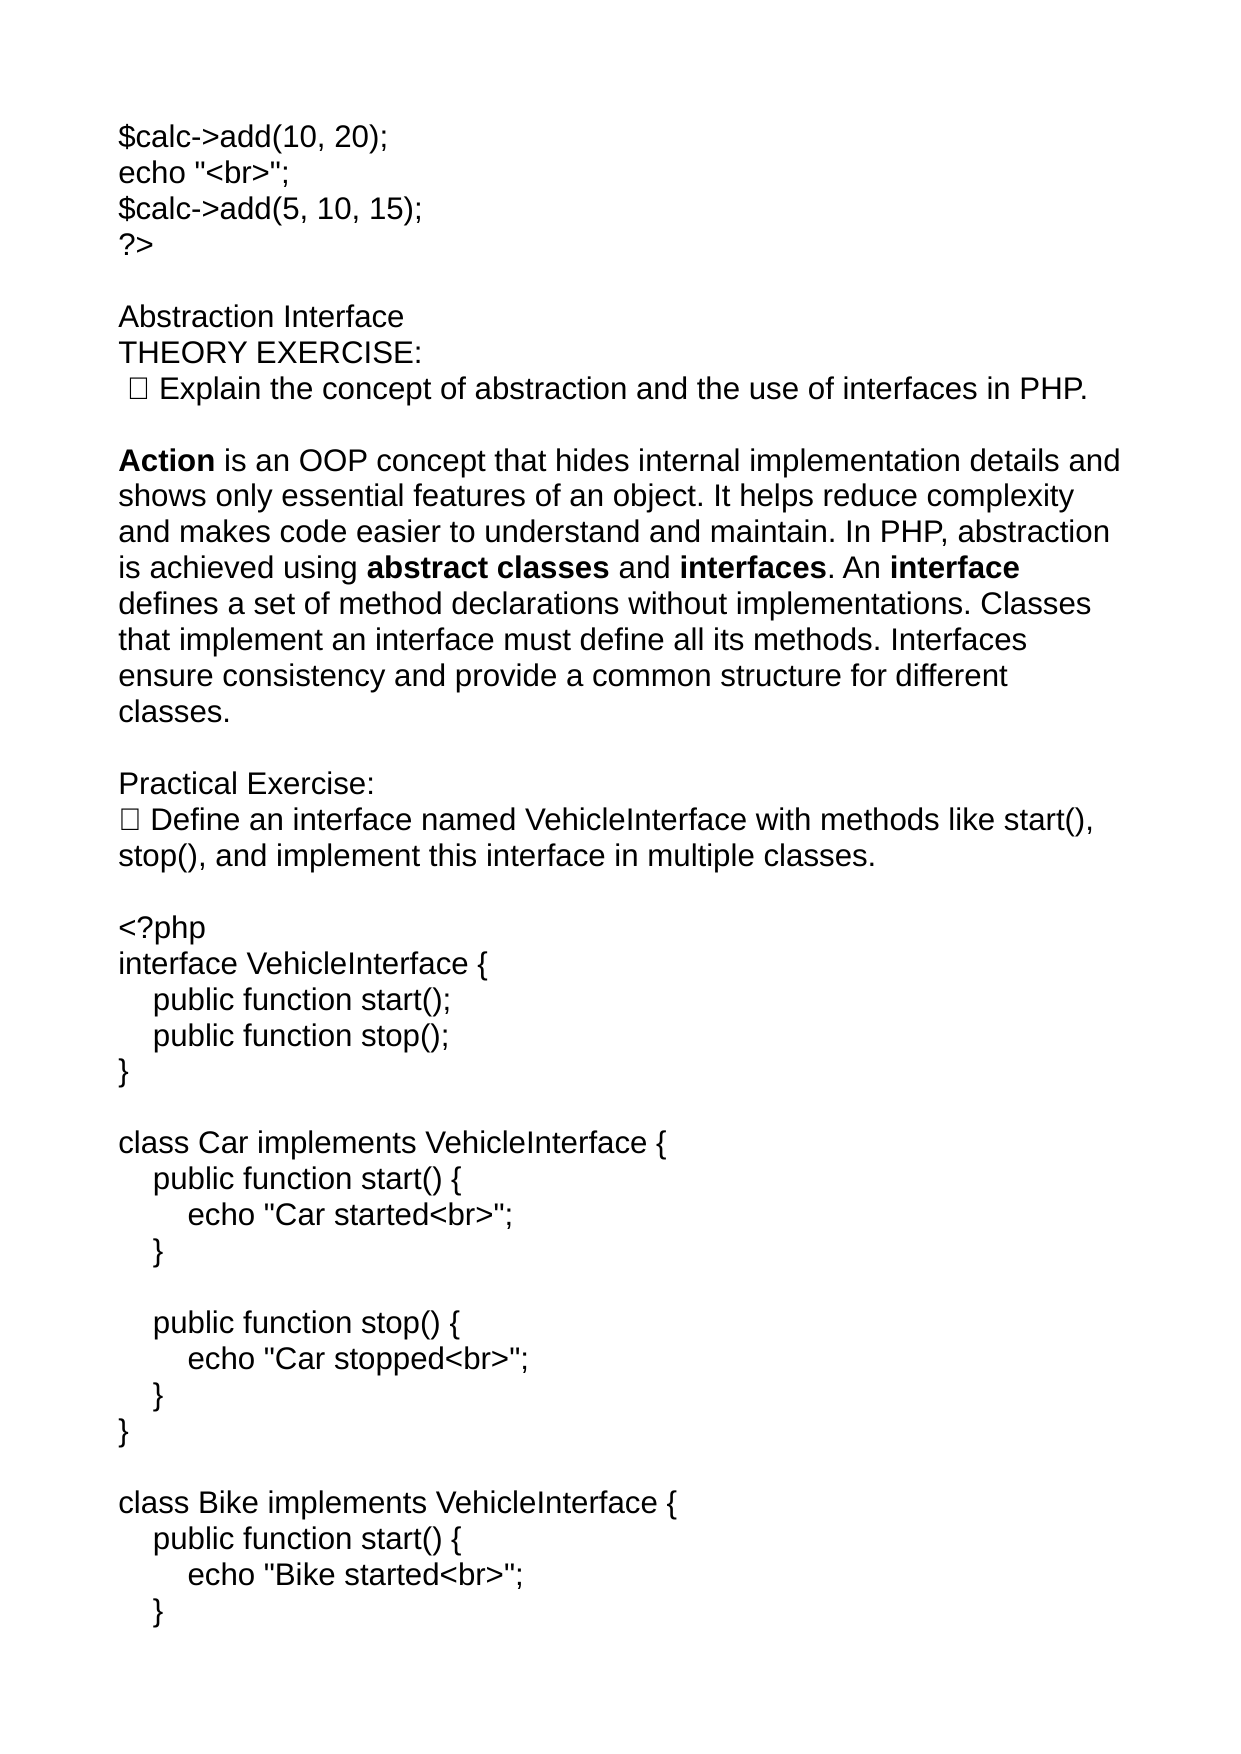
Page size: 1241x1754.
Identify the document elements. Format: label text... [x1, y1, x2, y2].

text  Explain the concept of abstraction and the use of interfaces in PHP. [118, 370, 1122, 406]
text } [118, 1592, 1122, 1627]
text echo "Car stopped<br>"; [118, 1340, 1122, 1376]
text interface VehicleInterface { [118, 945, 1122, 981]
text public function start() { [118, 1520, 1122, 1556]
text public function stop(); [118, 1017, 1122, 1052]
text } [118, 1412, 1122, 1448]
text <?php [118, 909, 1122, 945]
text ?> [118, 226, 1122, 262]
text } [118, 1052, 1122, 1088]
text Practical Exercise: [118, 765, 1122, 801]
text public function start(); [118, 981, 1122, 1017]
text echo "<br>"; [118, 154, 1122, 190]
text class Bike implements VehicleInterface { [118, 1484, 1122, 1520]
text $calc->add(10, 20); [118, 118, 1122, 154]
text  Define an interface named VehicleInterface with methods like start(), stop(), and implement this interface in multiple classes. [118, 801, 1122, 873]
text Abstraction Interface [118, 298, 1122, 334]
text $calc->add(5, 10, 15); [118, 190, 1122, 226]
text echo "Car started<br>"; [118, 1196, 1122, 1232]
text public function stop() { [118, 1304, 1122, 1340]
text THEORY EXERCISE: [118, 334, 1122, 370]
text echo "Bike started<br>"; [118, 1556, 1122, 1592]
text } [118, 1232, 1122, 1268]
text Action is an OOP concept that hides internal implementation details and shows only essential features of an object. It helps reduce complexity and makes code easier to understand and maintain. In PHP, abstraction is achieved using abstract classes and interfaces. An interface defines a set of method declarations without implementations. Classes that implement an interface must define all its methods. Interfaces ensure consistency and provide a common structure for different classes. [118, 442, 1122, 729]
text class Car implements VehicleInterface { [118, 1124, 1122, 1160]
text } [118, 1376, 1122, 1412]
text public function start() { [118, 1160, 1122, 1196]
